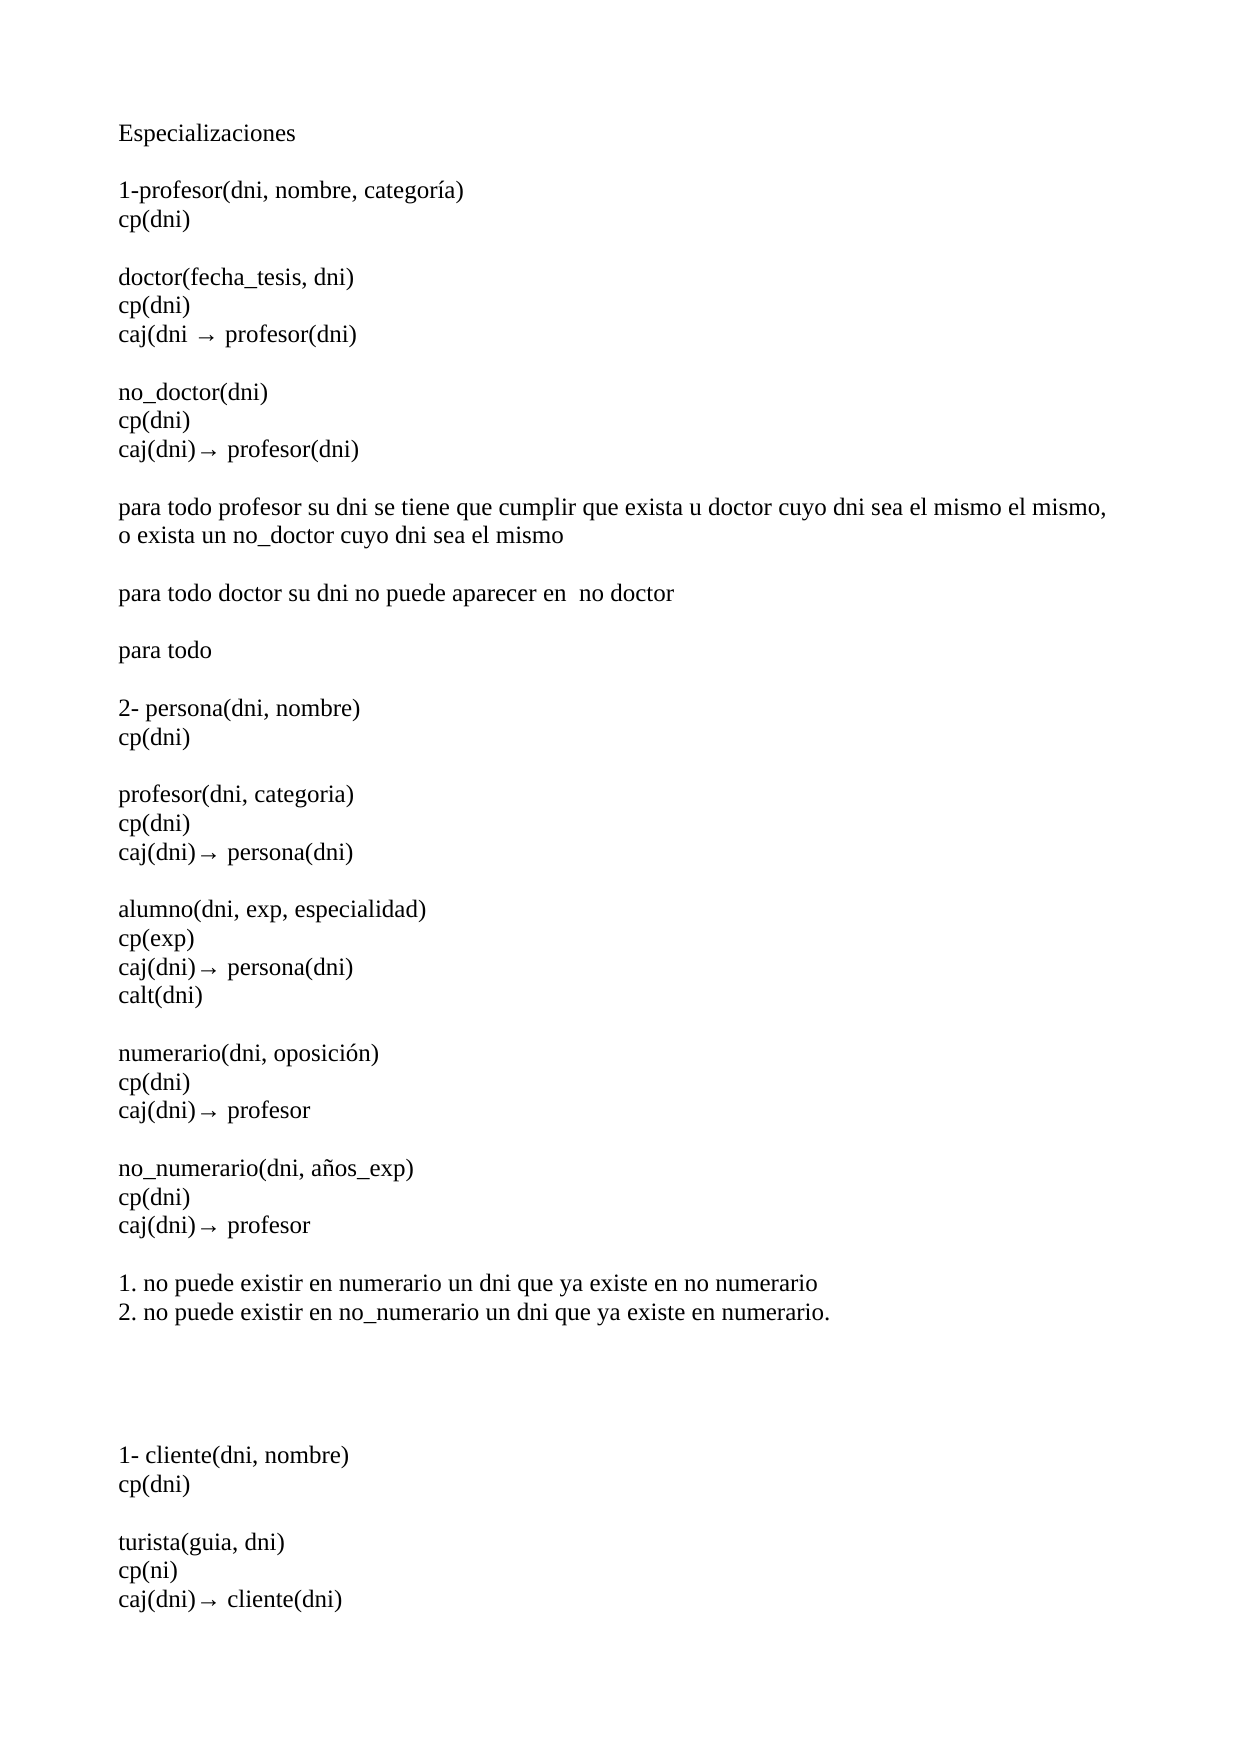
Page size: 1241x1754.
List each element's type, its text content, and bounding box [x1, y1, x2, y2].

text Especializaciones [118, 118, 1122, 147]
text caj(dni)→ profesor [118, 1096, 1122, 1124]
text 2- persona(dni, nombre) [118, 693, 1122, 722]
text cp(dni) [118, 291, 1122, 319]
text cp(dni) [118, 1067, 1122, 1096]
text 2. no puede existir en no_numerario un dni que ya existe en numerario. [118, 1297, 1122, 1326]
text 1. no puede existir en numerario un dni que ya existe en no numerario [118, 1268, 1122, 1297]
text no_doctor(dni) [118, 377, 1122, 406]
text cp(dni) [118, 204, 1122, 233]
text profesor(dni, categoria) [118, 779, 1122, 808]
text caj(dni)→ cliente(dni) [118, 1584, 1122, 1613]
text caj(dni)→ persona(dni) [118, 837, 1122, 866]
text numerario(dni, oposición) [118, 1038, 1122, 1067]
text caj(dni)→ profesor(dni) [118, 434, 1122, 463]
text turista(guia, dni) [118, 1527, 1122, 1556]
text cp(dni) [118, 722, 1122, 751]
text caj(dni)→ profesor [118, 1211, 1122, 1239]
text doctor(fecha_tesis, dni) [118, 262, 1122, 291]
text alumno(dni, exp, especialidad) [118, 894, 1122, 923]
text caj(dni)→ persona(dni) [118, 952, 1122, 981]
text cp(dni) [118, 808, 1122, 837]
text cp(exp) [118, 923, 1122, 952]
text 1-profesor(dni, nombre, categoría) [118, 176, 1122, 204]
text no_numerario(dni, años_exp) [118, 1153, 1122, 1182]
text para todo [118, 636, 1122, 664]
text cp(ni) [118, 1556, 1122, 1584]
text para todo doctor su dni no puede aparecer en no doctor [118, 578, 1122, 607]
text 1- cliente(dni, nombre) [118, 1441, 1122, 1469]
text cp(dni) [118, 406, 1122, 434]
text cp(dni) [118, 1469, 1122, 1498]
text calt(dni) [118, 981, 1122, 1009]
text para todo profesor su dni se tiene que cumplir que exista u doctor cuyo dni sea el mismo el mismo, o exista un no_doctor cuyo dni sea el mismo [118, 492, 1122, 549]
text caj(dni → profesor(dni) [118, 319, 1122, 348]
text cp(dni) [118, 1182, 1122, 1211]
